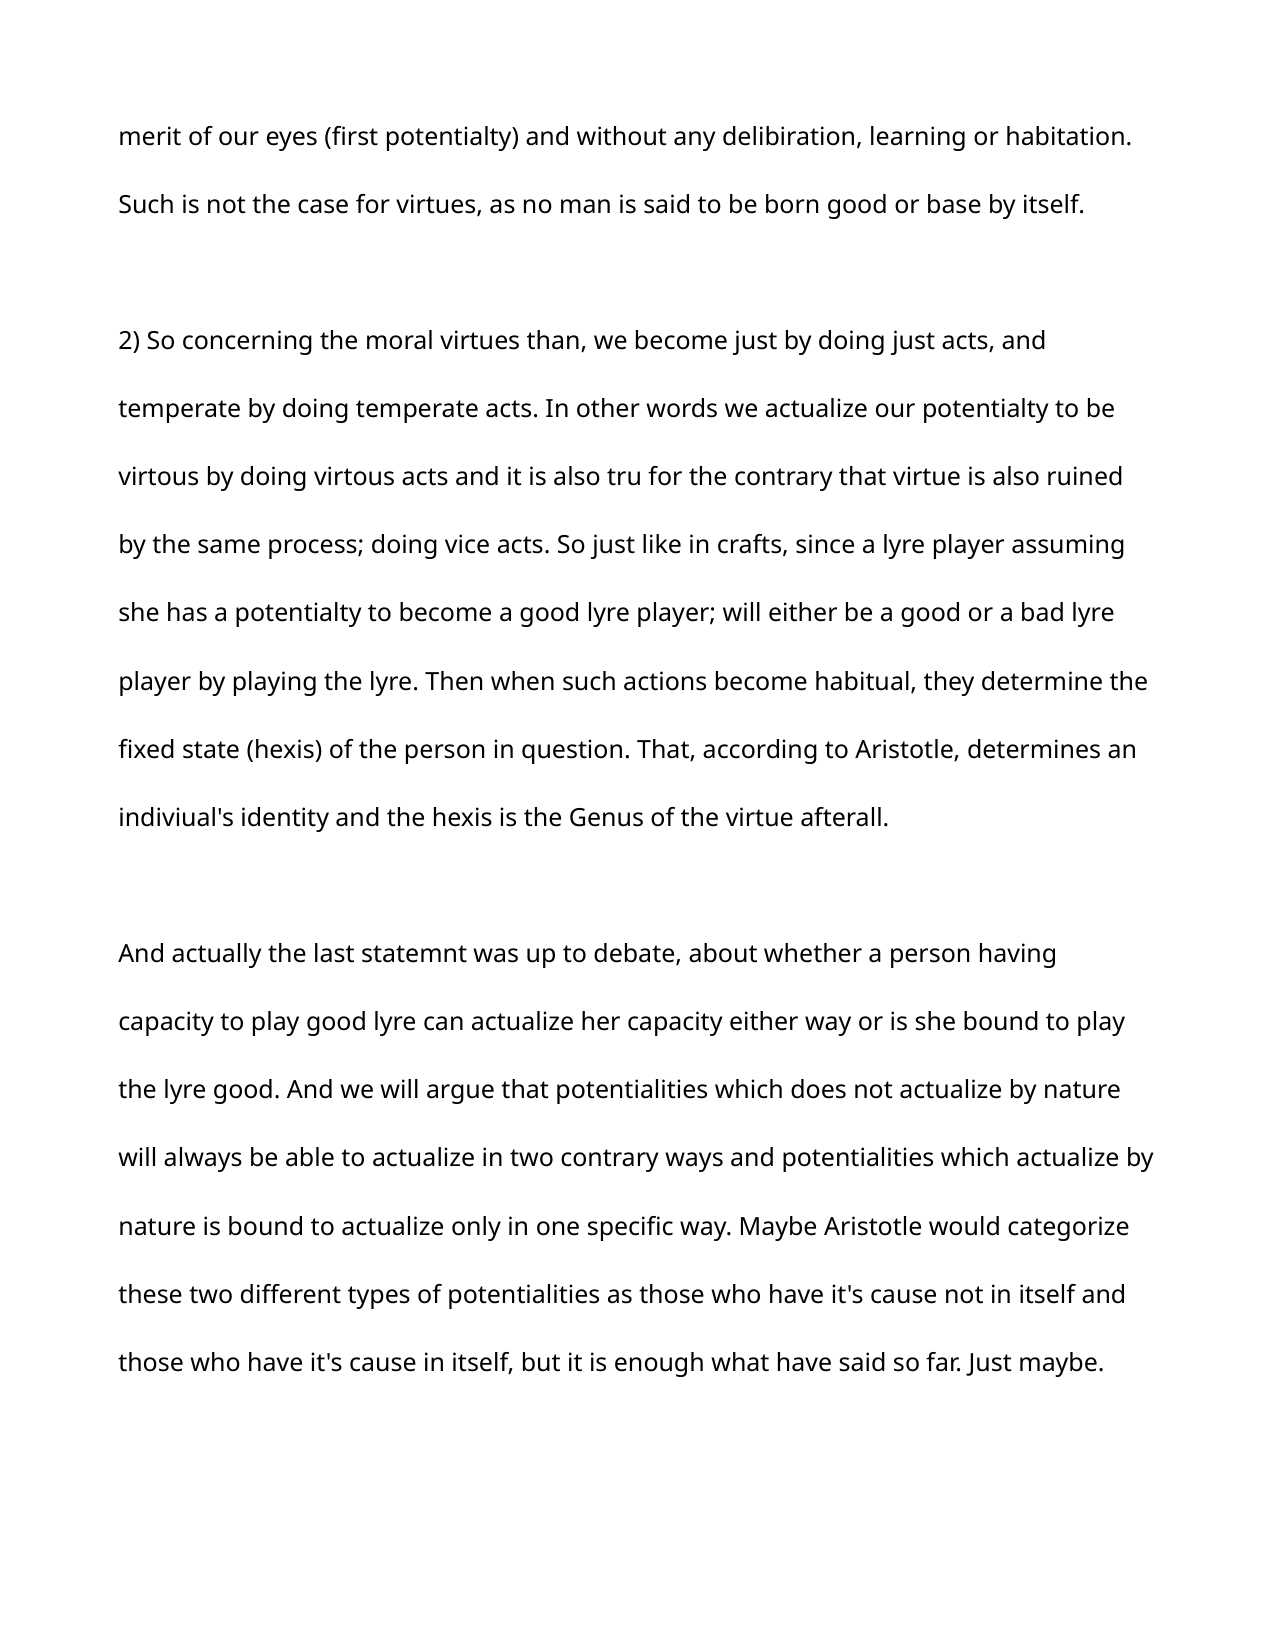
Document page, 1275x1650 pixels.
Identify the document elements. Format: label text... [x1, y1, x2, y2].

text And actually the last statemnt was up to debate, about whether a person having capacity to play good lyre can actualize her capacity either way or is she bound to play the lyre good. And we will argue that potentialities which does not actualize by nature will always be able to actualize in two contrary ways and potentialities which actualize by nature is bound to actualize only in one specific way. Maybe Aristotle would categorize these two different types of potentialities as those who have it's cause not in itself and those who have it's cause in itself, but it is enough what have said so far. Just maybe. [118, 936, 1157, 1378]
text merit of our eyes (first potentialty) and without any delibiration, learning or habitation. Such is not the case for virtues, as no man is said to be born good or base by itself. [118, 118, 1157, 220]
text 2) So concerning the moral virtues than, we become just by doing just acts, and temperate by doing temperate acts. In other words we actualize our potentialty to be virtous by doing virtous acts and it is also tru for the contrary that virtue is also ruined by the same process; doing vice acts. So just like in crafts, since a lyre player assuming she has a potentialty to become a good lyre player; will either be a good or a bad lyre player by playing the lyre. Then when such actions become habitual, they determine the fixed state (hexis) of the person in question. That, according to Aristotle, determines an indiviual's identity and the hexis is the Genus of the virtue afterall. [118, 322, 1157, 833]
